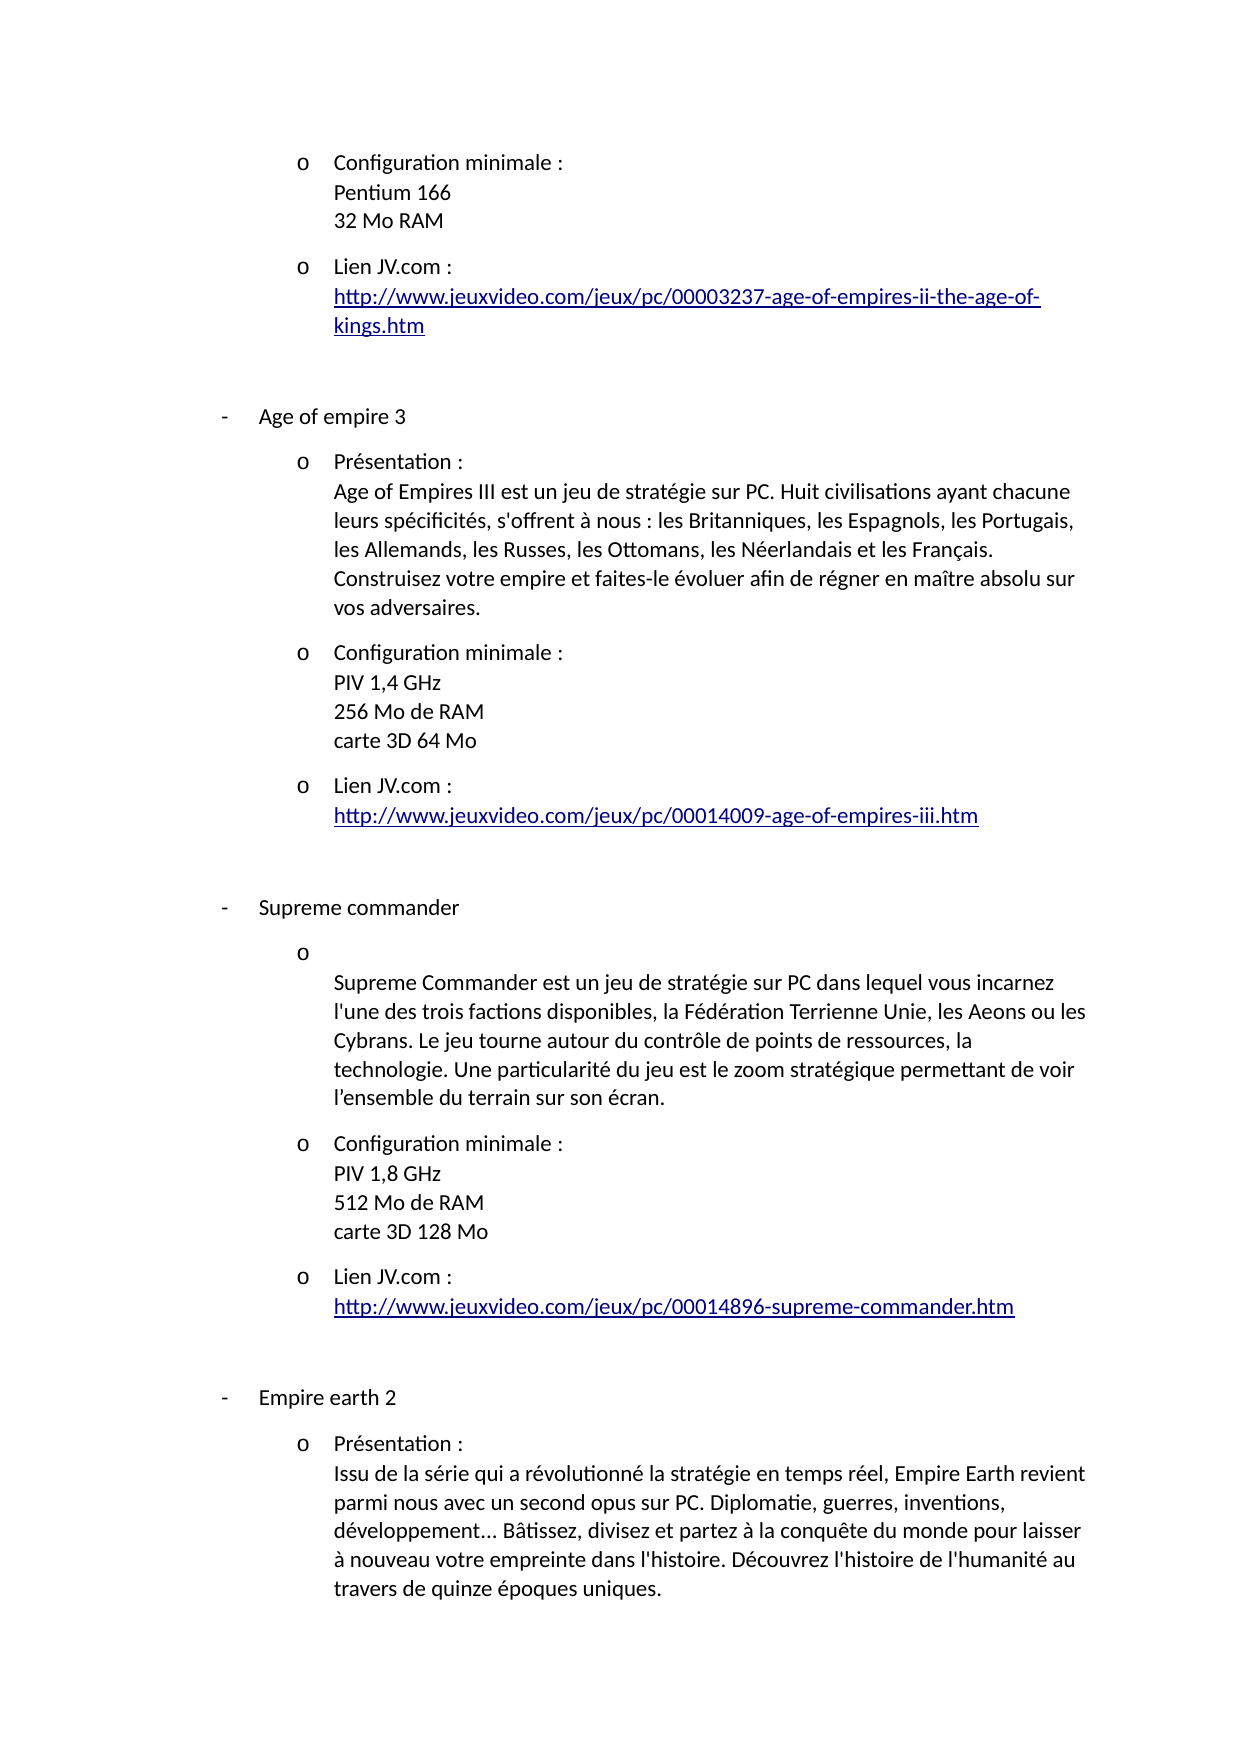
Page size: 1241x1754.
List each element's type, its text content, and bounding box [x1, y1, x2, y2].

list Lien JV.com : http://www.jeuxvideo.com/jeux/pc/00014009-age-of-empires-iii.htm [296, 772, 1093, 829]
list Configuration minimale : Pentium 166 32 Mo RAM [296, 148, 1093, 234]
list Présentation : Age of Empires III est un jeu de stratégie sur PC. Huit civilisations ayant chacune leurs spécificités, s'offrent à nous : les Britanniques, les Espagnols, les Portugais, les Allemands, les Russes, les Ottomans, les Néerlandais et les Français. Construisez votre empire et faites-le évoluer afin de régner en maître absolu sur vos adversaires. [296, 447, 1093, 621]
list Configuration minimale : PIV 1,4 GHz 256 Mo de RAM carte 3D 64 Mo [296, 638, 1093, 754]
list Présentation : Issu de la série qui a révolutionné la stratégie en temps réel, Empire Earth revient parmi nous avec un second opus sur PC. Diplomatie, guerres, inventions, développement... Bâtissez, divisez et partez à la conquête du monde pour laisser à nouveau votre empreinte dans l'histoire. Découvrez l'histoire de l'humanité au travers de quinze époques uniques. [296, 1429, 1093, 1602]
list Lien JV.com : http://www.jeuxvideo.com/jeux/pc/00014896-supreme-commander.htm [296, 1262, 1093, 1320]
list Configuration minimale : PIV 1,8 GHz 512 Mo de RAM carte 3D 128 Mo [296, 1129, 1093, 1245]
list Supreme Commander est un jeu de stratégie sur PC dans lequel vous incarnez l'une des trois factions disponibles, la Fédération Terrienne Unie, les Aeons ou les Cybrans. Le jeu tourne autour du contrôle de points de ressources, la technologie. Une particularité du jeu est le zoom stratégique permettant de voir l’ensemble du terrain sur son écran. [296, 938, 1093, 1112]
list Supreme commander [221, 893, 1093, 921]
list Lien JV.com : http://www.jeuxvideo.com/jeux/pc/00003237-age-of-empires-ii-the-age-of-kings.htm [296, 252, 1093, 339]
list Age of empire 3 [221, 402, 1093, 430]
list Empire earth 2 [221, 1383, 1093, 1411]
